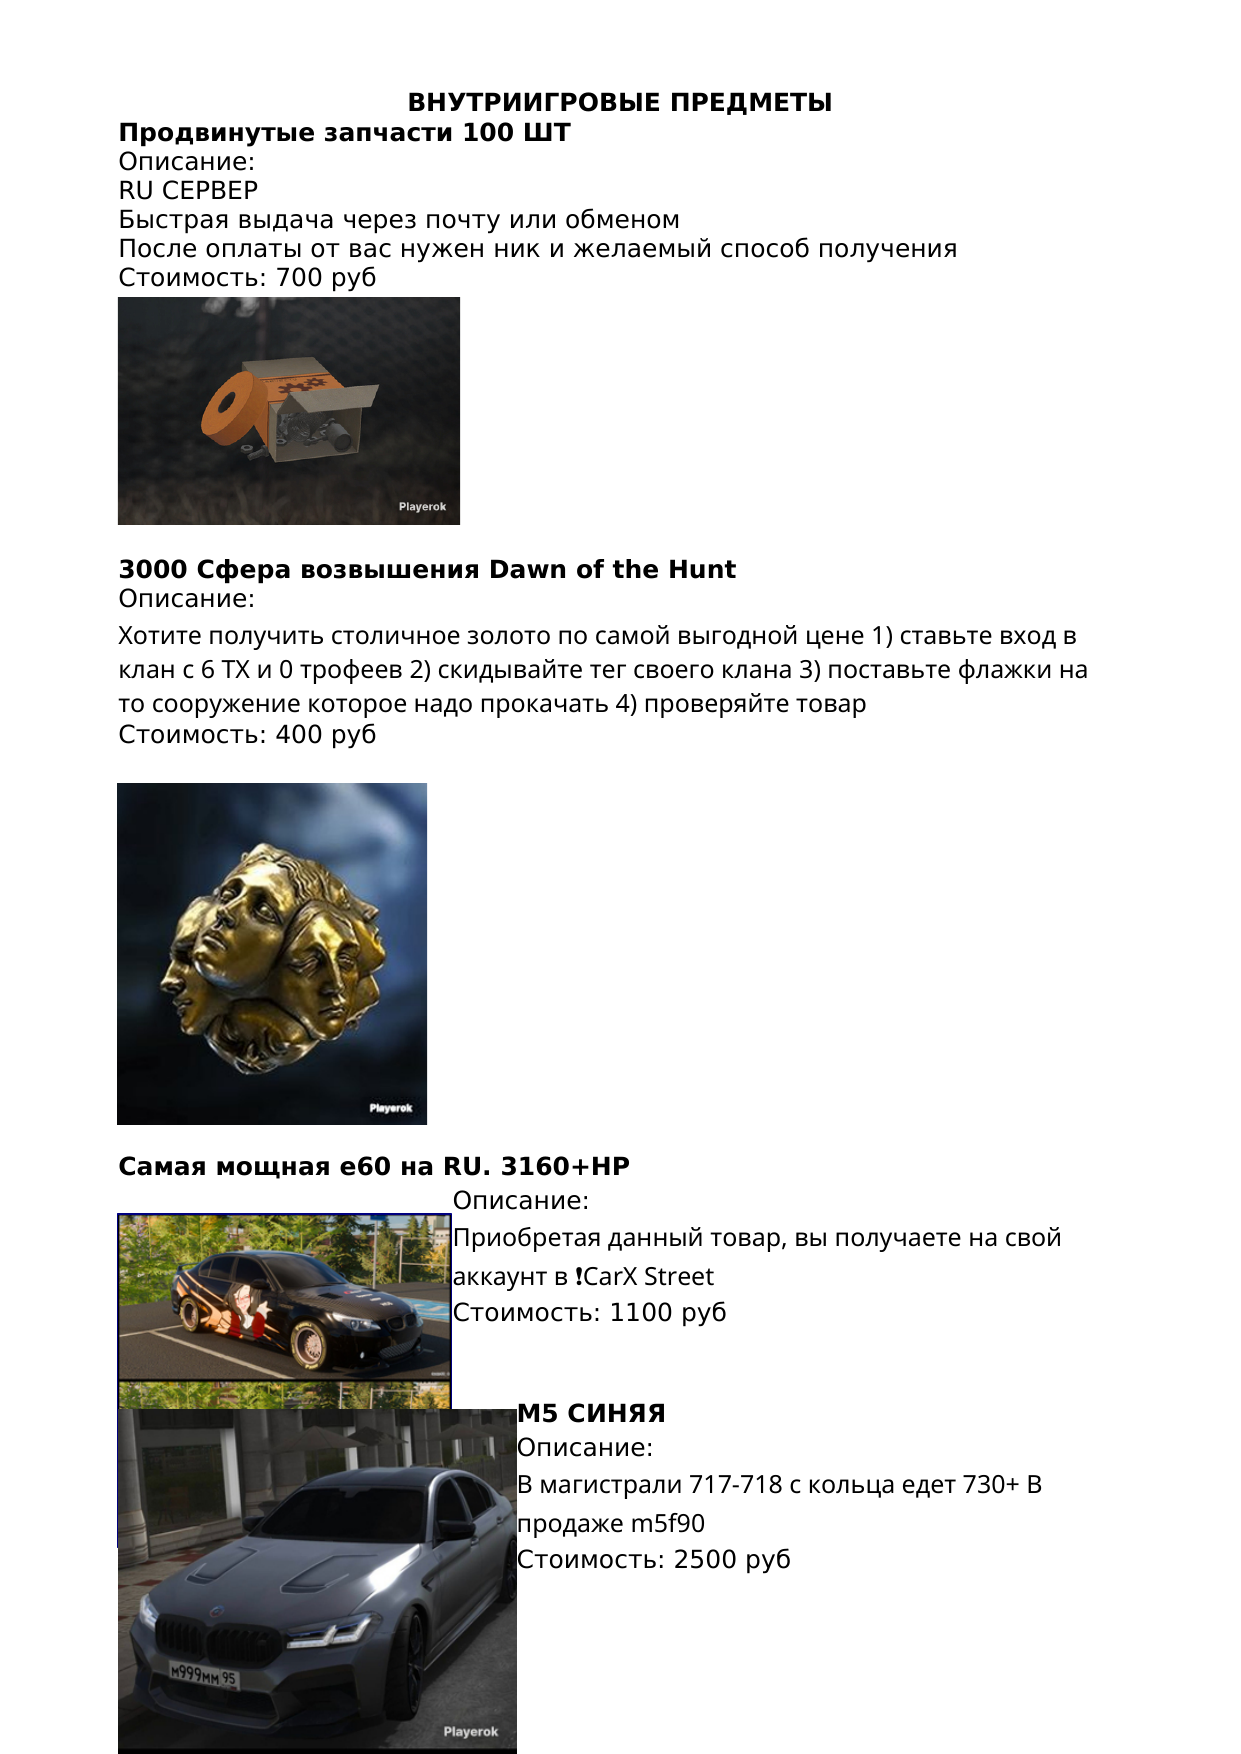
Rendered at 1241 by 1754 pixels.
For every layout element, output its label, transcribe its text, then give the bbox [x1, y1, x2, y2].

picture [117, 783, 428, 1125]
text В магистрали 717-718 с кольца едет 730+ В продаже m5f90 [517, 1467, 1122, 1540]
text Стоимость: 2500 руб [517, 1545, 1122, 1574]
text ВНУТРИИГРОВЫЕ ПРЕДМЕТЫ [118, 89, 1122, 118]
text Описание: [517, 1433, 1122, 1462]
text После оплаты от вас нужен ник и желаемый способ получения [118, 234, 1122, 264]
text 3000 Сфера возвышения Dawn of the Hunt [118, 555, 1122, 584]
text Описание: [118, 147, 1122, 176]
text Приобретая данный товар, вы получаете на свой аккаунт в ❗CarX Street [452, 1219, 1122, 1293]
picture [117, 297, 460, 525]
text RU СЕРВЕР [118, 176, 1122, 205]
text Стоимость: 400 руб [118, 720, 1122, 749]
text Описание: [118, 1186, 1122, 1215]
text Самая мощная е60 на RU. 3160+HP [118, 1152, 1122, 1182]
text Быстрая выдача через почту или обменом [118, 205, 1122, 234]
text Стоимость: 1100 руб [452, 1298, 1122, 1327]
text M5 СИНЯЯ [452, 1400, 1122, 1429]
text Продвинутые запчасти 100 ШТ [118, 118, 1122, 147]
picture [118, 1215, 517, 1754]
text Описание: [118, 584, 1122, 614]
text Стоимость: 700 руб [118, 264, 1122, 293]
text Хотите получить столичное золото по самой выгодной цене 1) ставьте вход в клан с 6 ТХ и 0 трофеев 2) скидывайте тег своего клана 3) поставьте флажки на то сооружение которое надо прокачать 4) проверяйте товар [118, 618, 1122, 720]
